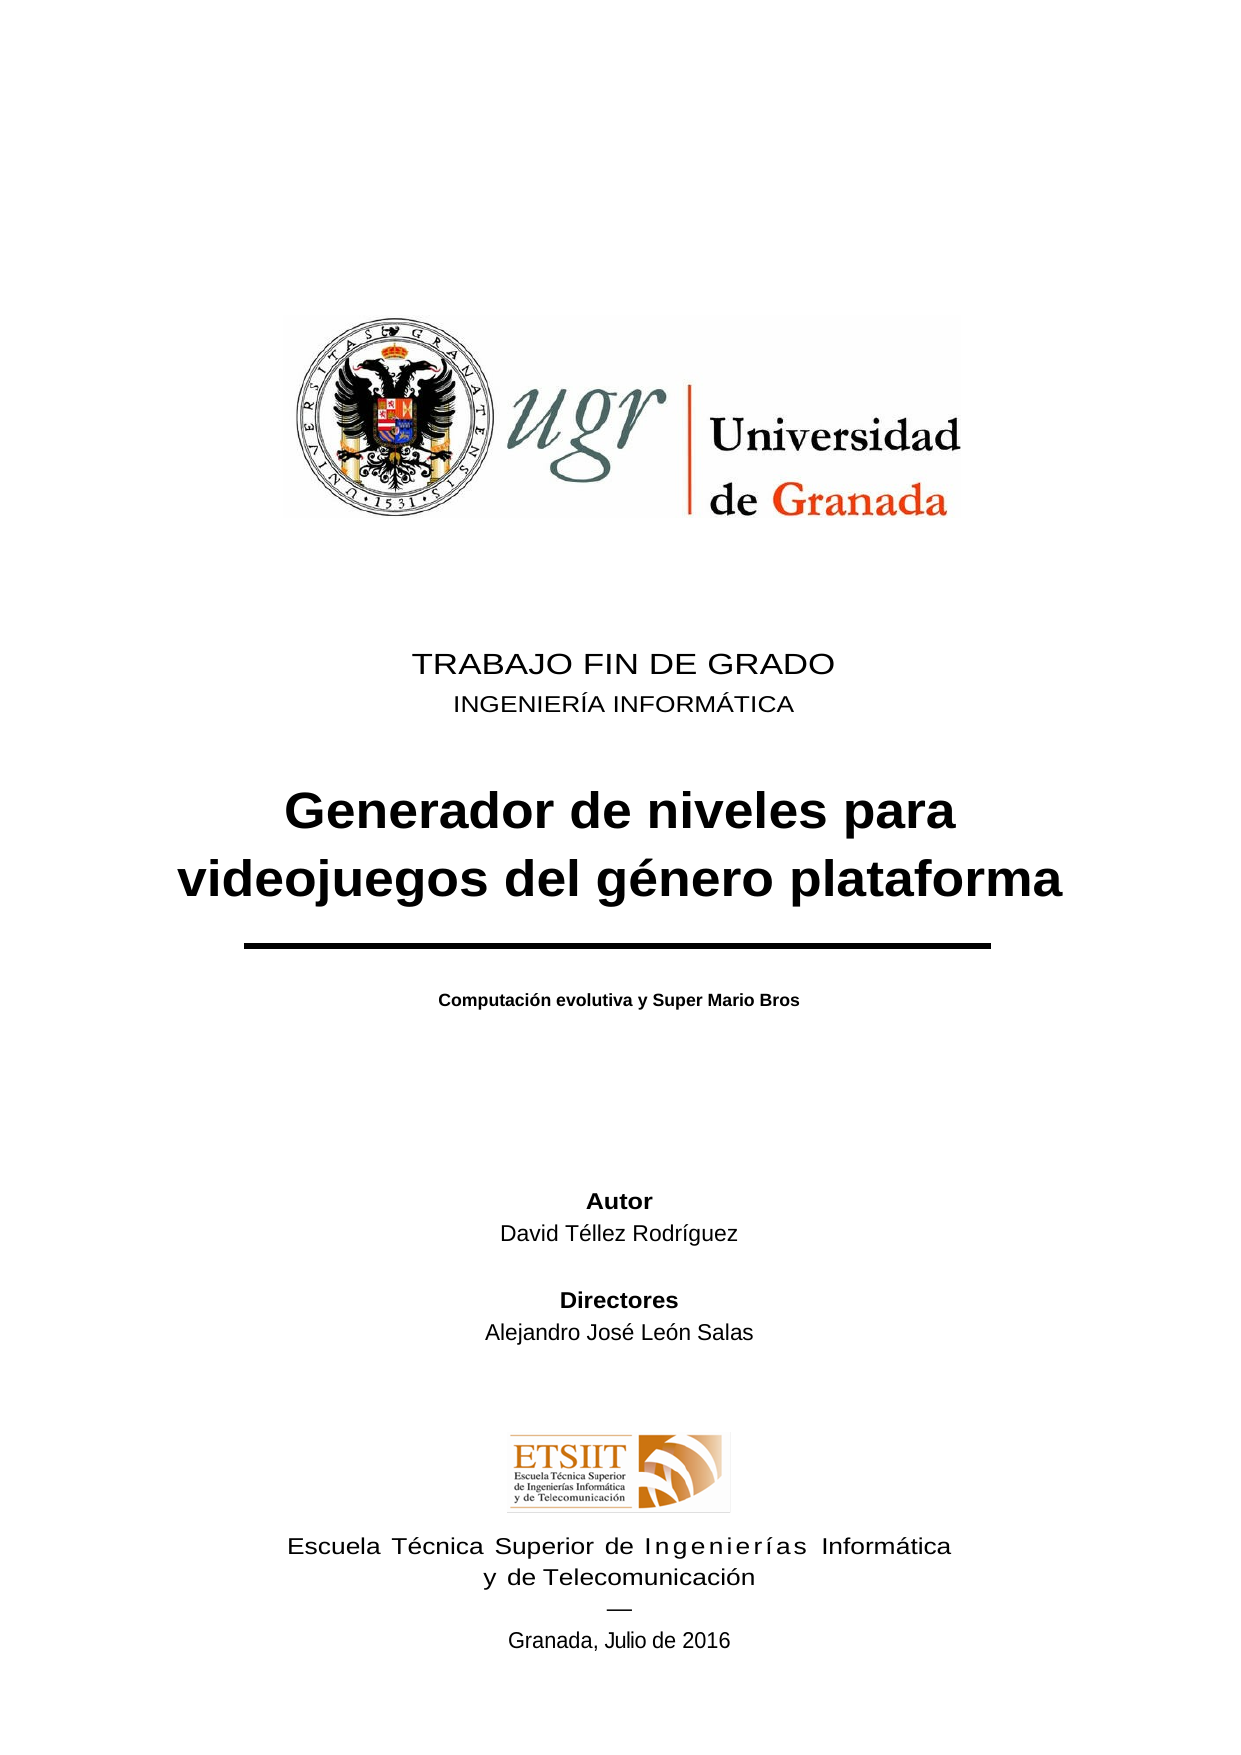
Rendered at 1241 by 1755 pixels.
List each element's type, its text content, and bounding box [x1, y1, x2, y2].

picture [282, 315, 961, 518]
text David Téllez Rodríguez [427, 1220, 811, 1247]
text Escuela Técnica Superior de Ingenierías Informática y de Telecomunicación [276, 1533, 962, 1590]
text Alejandro José León Salas [434, 1319, 804, 1345]
text Granada, Julio de 2016 [382, 1627, 856, 1653]
text — [175, 1595, 1063, 1621]
text TRABAJO FIN DE GRADO [181, 647, 1065, 680]
subtitle Autor [583, 1188, 655, 1214]
text INGENIERÍA INFORMÁTICA [181, 691, 1065, 718]
subtitle Computación evolutiva y Super Mario Bros [175, 990, 1063, 1010]
picture [507, 1431, 731, 1513]
subtitle Directores [557, 1287, 681, 1313]
subtitle Generador de niveles para videojuegos del género plataforma [175, 781, 1065, 907]
